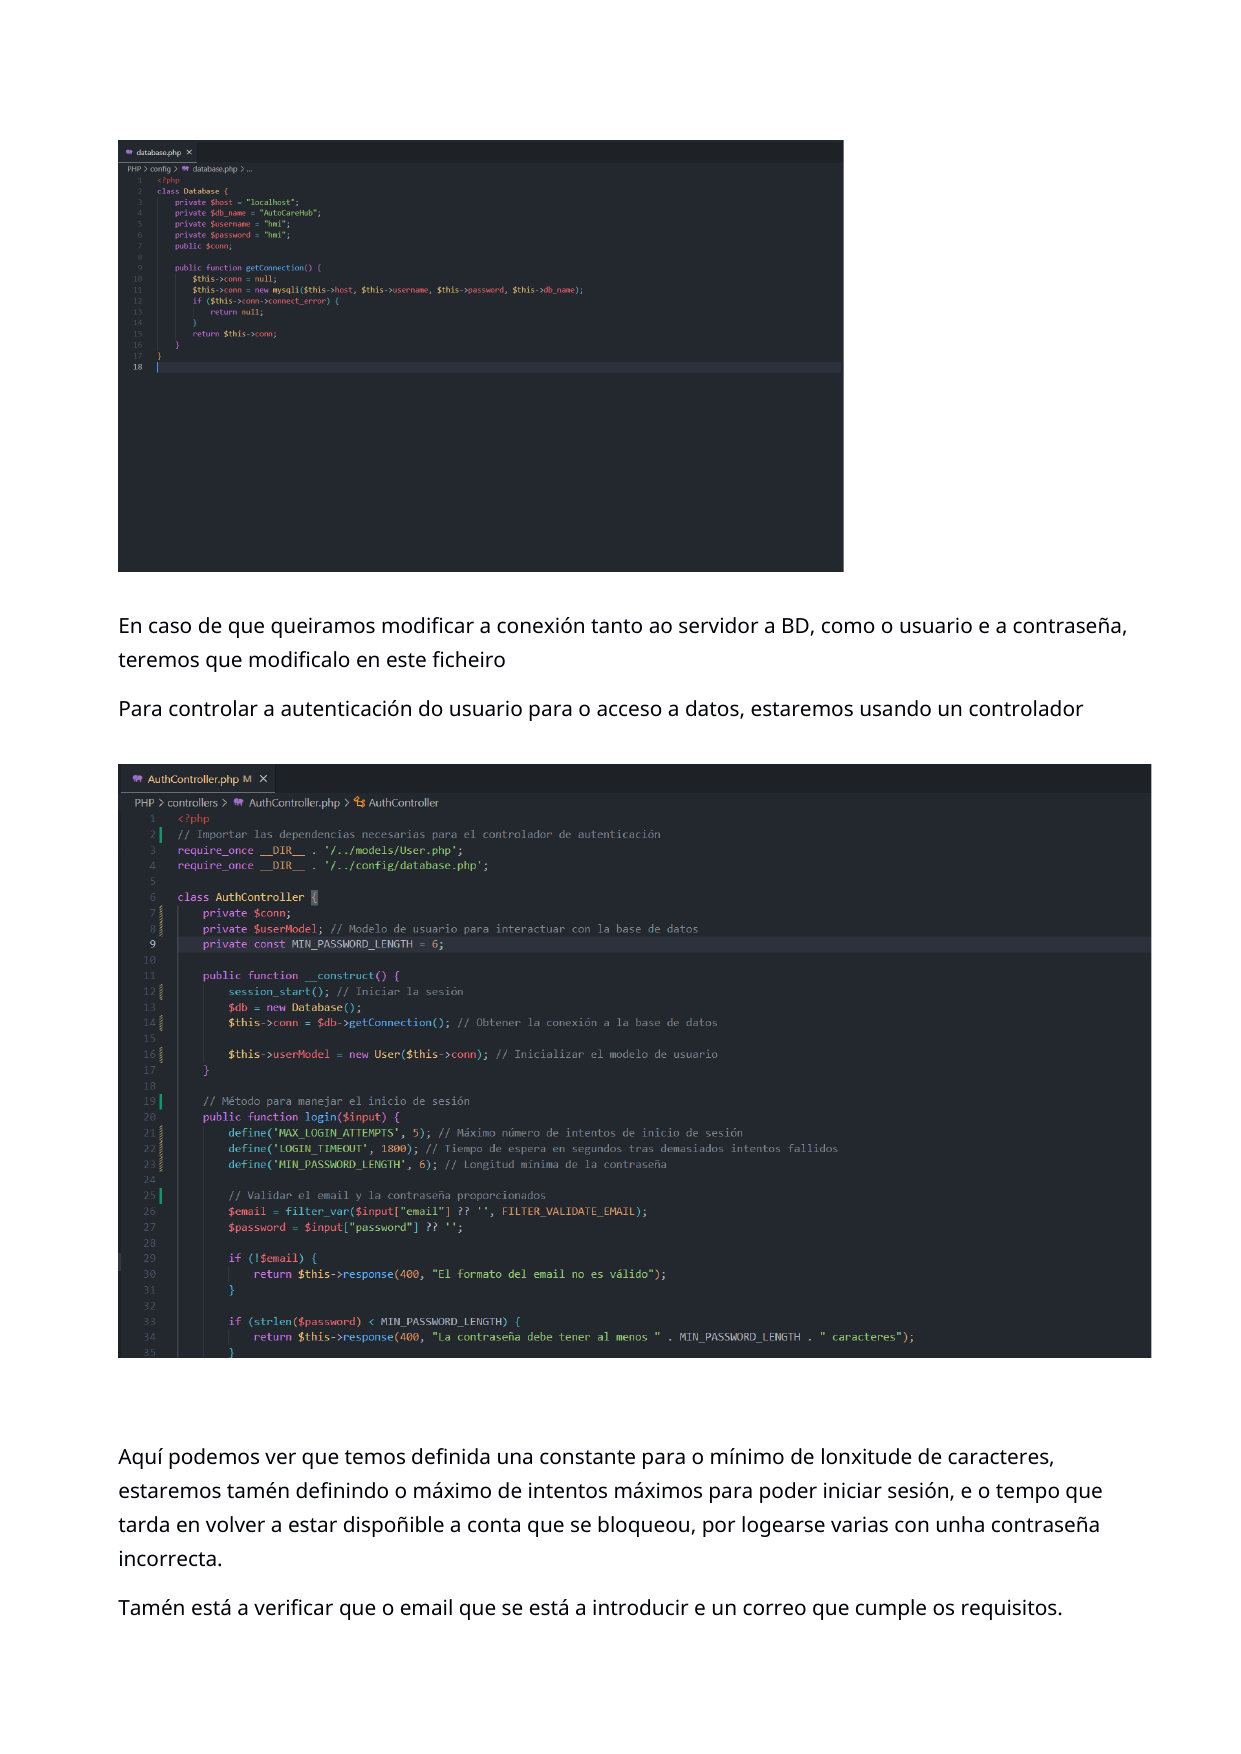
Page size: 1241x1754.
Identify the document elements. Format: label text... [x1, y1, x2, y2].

text En caso de que queiramos modificar a conexión tanto ao servidor a BD, como o usuario e a contraseña, teremos que modificalo en este ficheiro [118, 118, 1152, 673]
text Tamén está a verificar que o email que se está a introducir e un correo que cumple os requisitos. [118, 1593, 1152, 1621]
picture [118, 764, 1152, 1358]
text Para controlar a autenticación do usuario para o acceso a datos, estaremos usando un controlador [118, 694, 1152, 722]
picture [118, 140, 844, 572]
text Aquí podemos ver que temos definida una constante para o mínimo de lonxitude de caracteres, estaremos tamén definindo o máximo de intentos máximos para poder iniciar sesión, e o tempo que tarda en volver a estar dispoñible a conta que se bloqueou, por logearse varias con unha contraseña incorrecta. [118, 1442, 1152, 1572]
